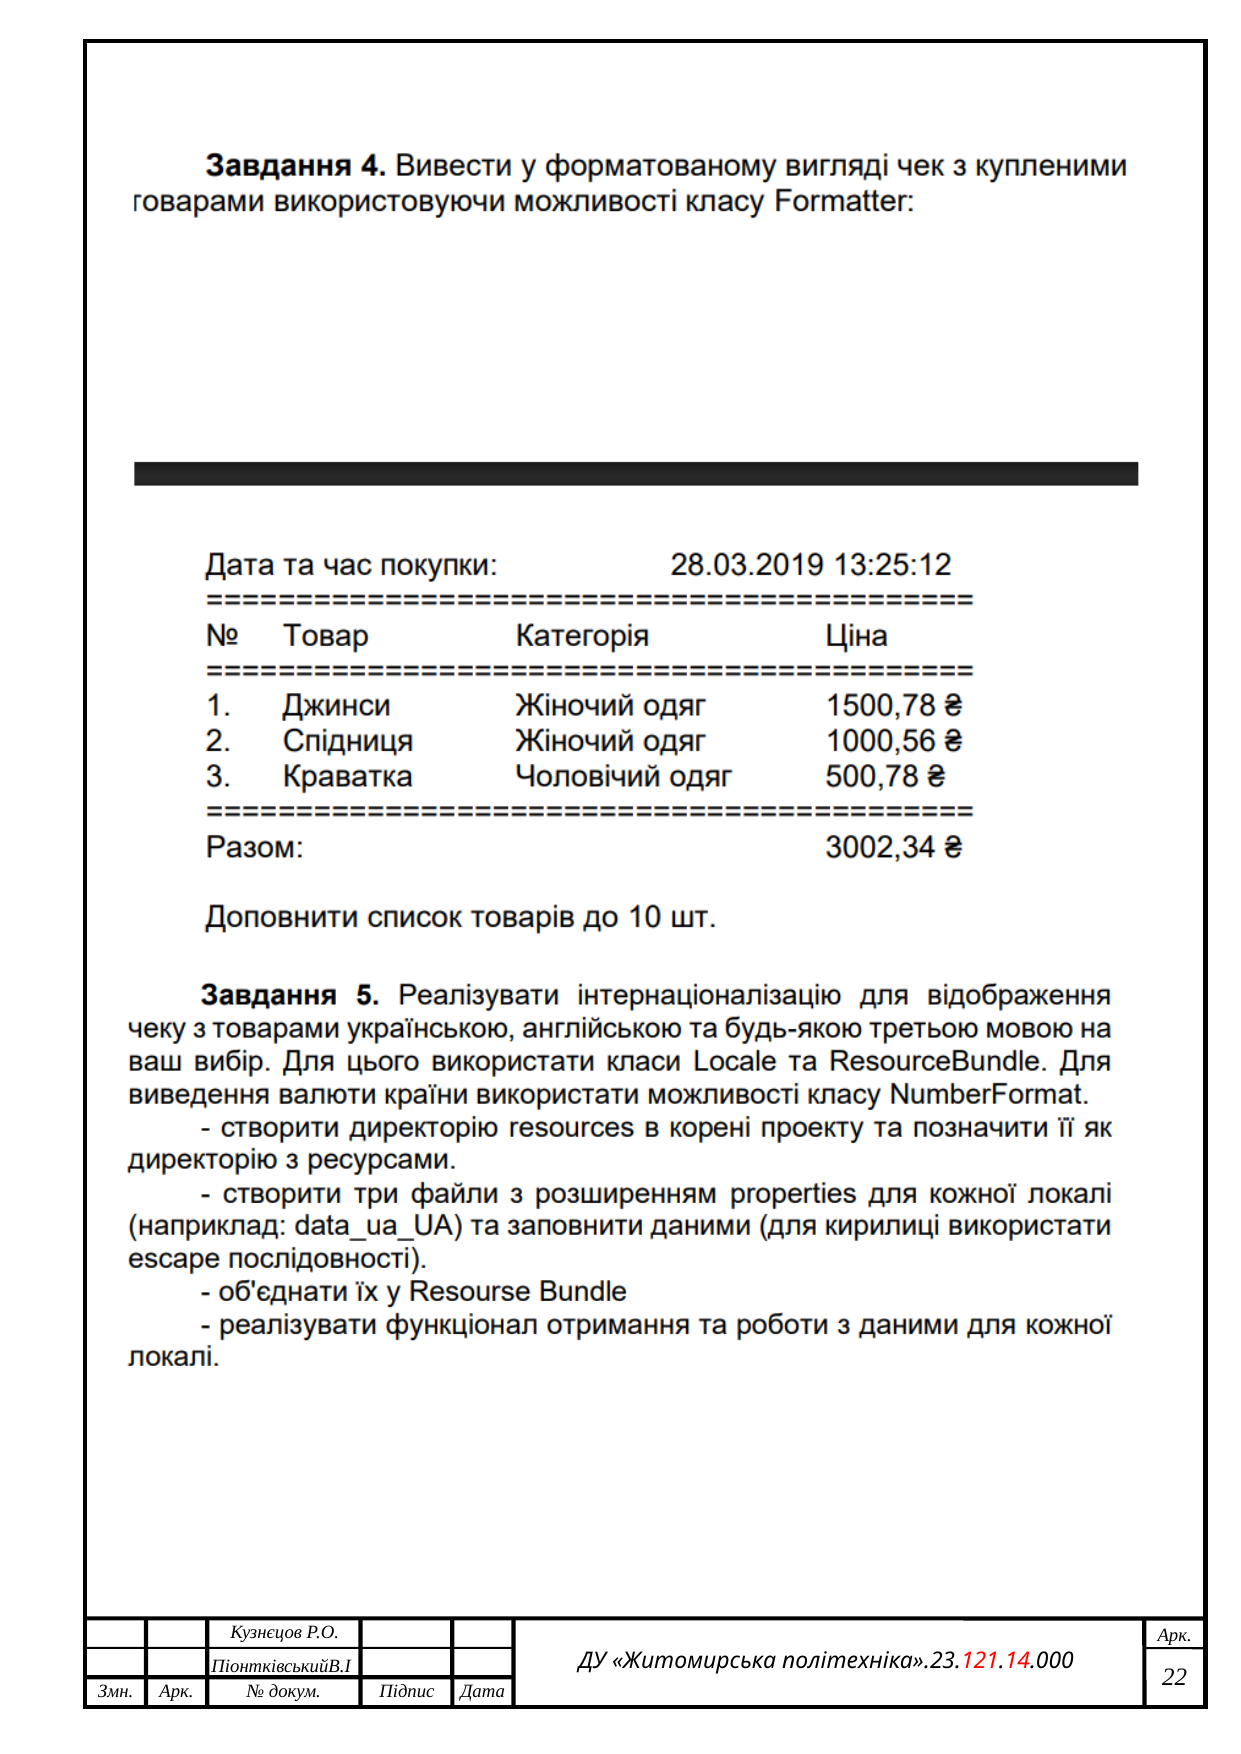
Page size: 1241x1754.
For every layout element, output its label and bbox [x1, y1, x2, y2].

picture [134, 139, 1139, 939]
picture [118, 974, 1123, 1437]
